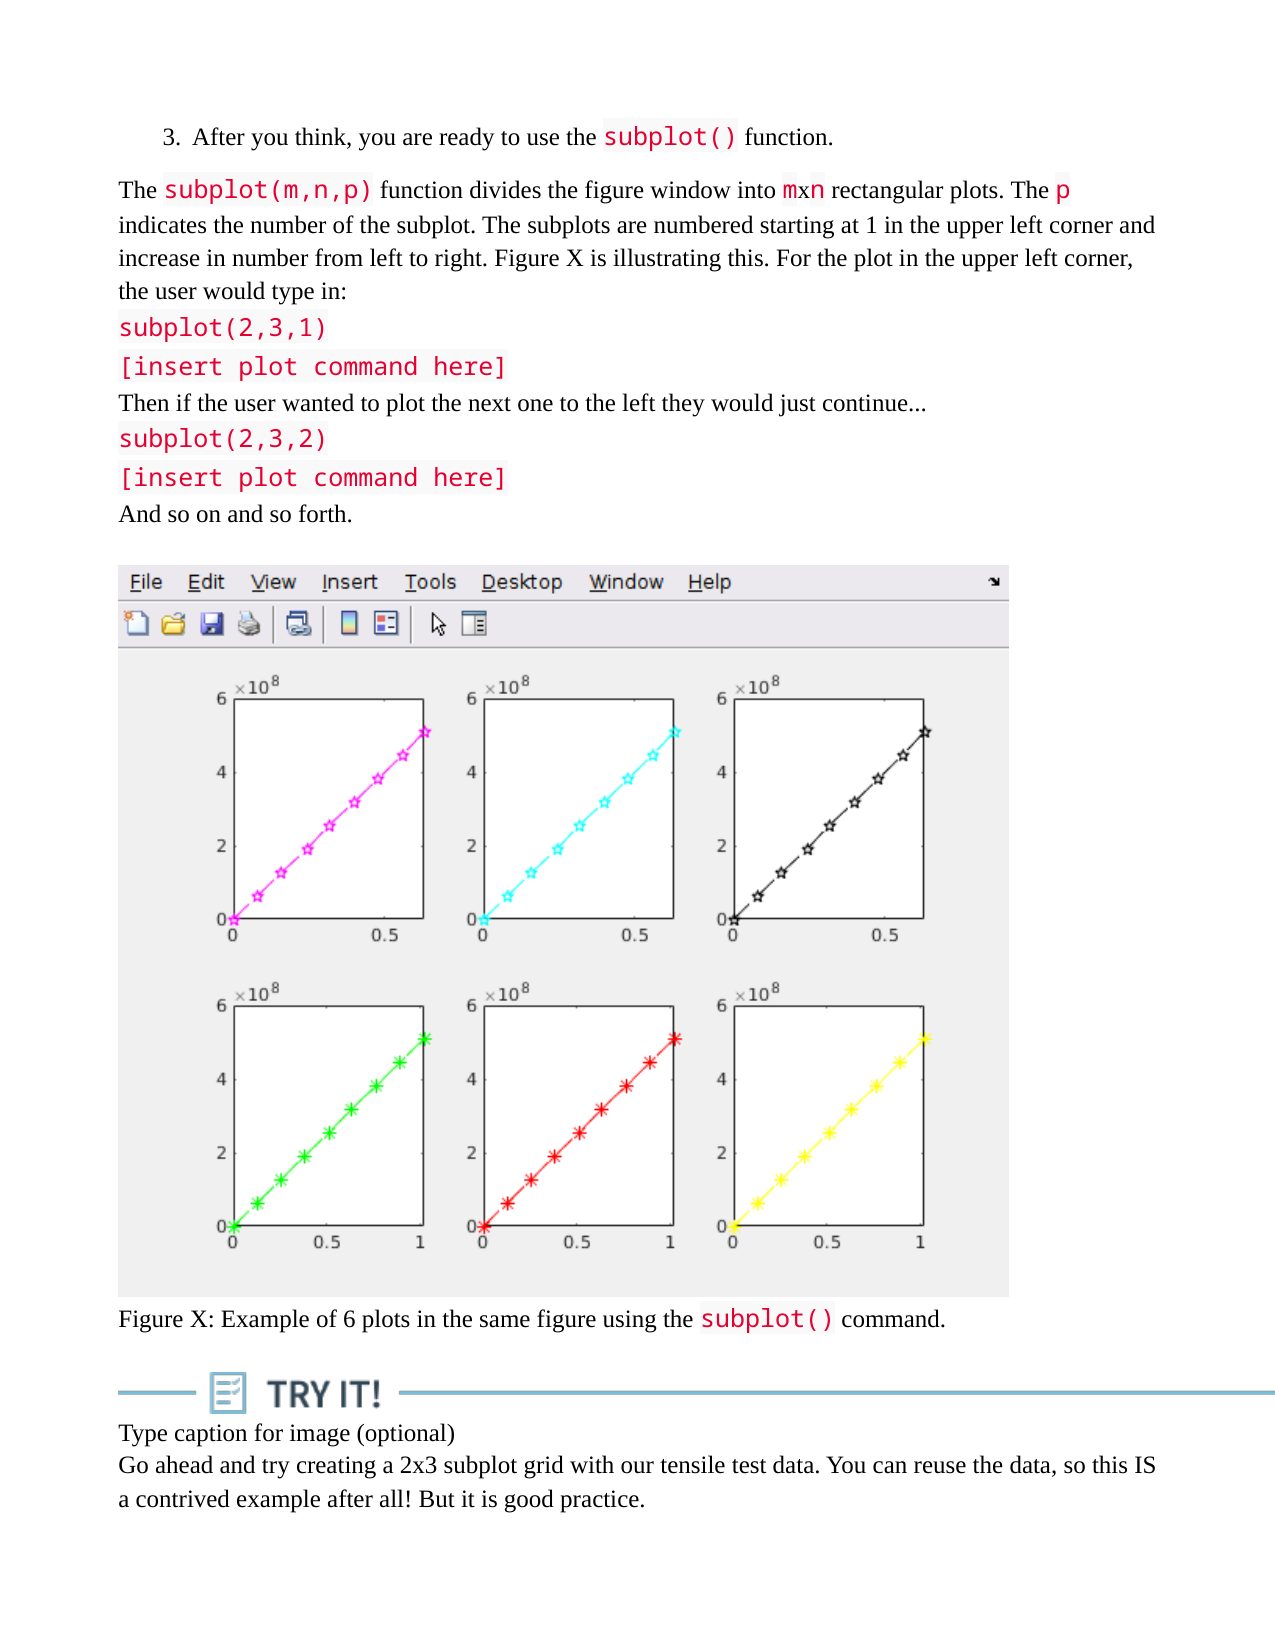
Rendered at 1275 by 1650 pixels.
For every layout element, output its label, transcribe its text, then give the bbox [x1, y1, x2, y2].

text subplot(2,3,2) [118, 421, 1157, 455]
list After you think, you are ready to use the subplot() function. [162, 118, 1157, 152]
text subplot(2,3,1) [118, 309, 1157, 343]
text Go ahead and try creating a 2x3 subplot grid with our tensile test data. You can reuse the data, so this IS a contrived example after all! But it is good practice. [118, 1451, 1157, 1512]
text Then if the user wanted to plot the next one to the left they would just continue... [118, 388, 1157, 416]
text And so on and so forth. [118, 499, 1157, 528]
text [insert plot command here] [118, 460, 1157, 494]
picture [118, 1372, 1275, 1414]
text Figure X: Example of 6 plots in the same figure using the subplot() command. [118, 1301, 1157, 1334]
text [insert plot command here] [118, 348, 1157, 382]
picture [118, 565, 1009, 1297]
text The subplot(m,n,p) function divides the figure window into mxn rectangular plots. The p indicates the number of the subplot. The subplots are numbered starting at 1 in the upper left corner and increase in number from left to right. Figure X is illustrating this. For the plot in the upper left corner, the user would type in: [118, 172, 1157, 305]
text Type caption for image (optional) [118, 1418, 1157, 1446]
